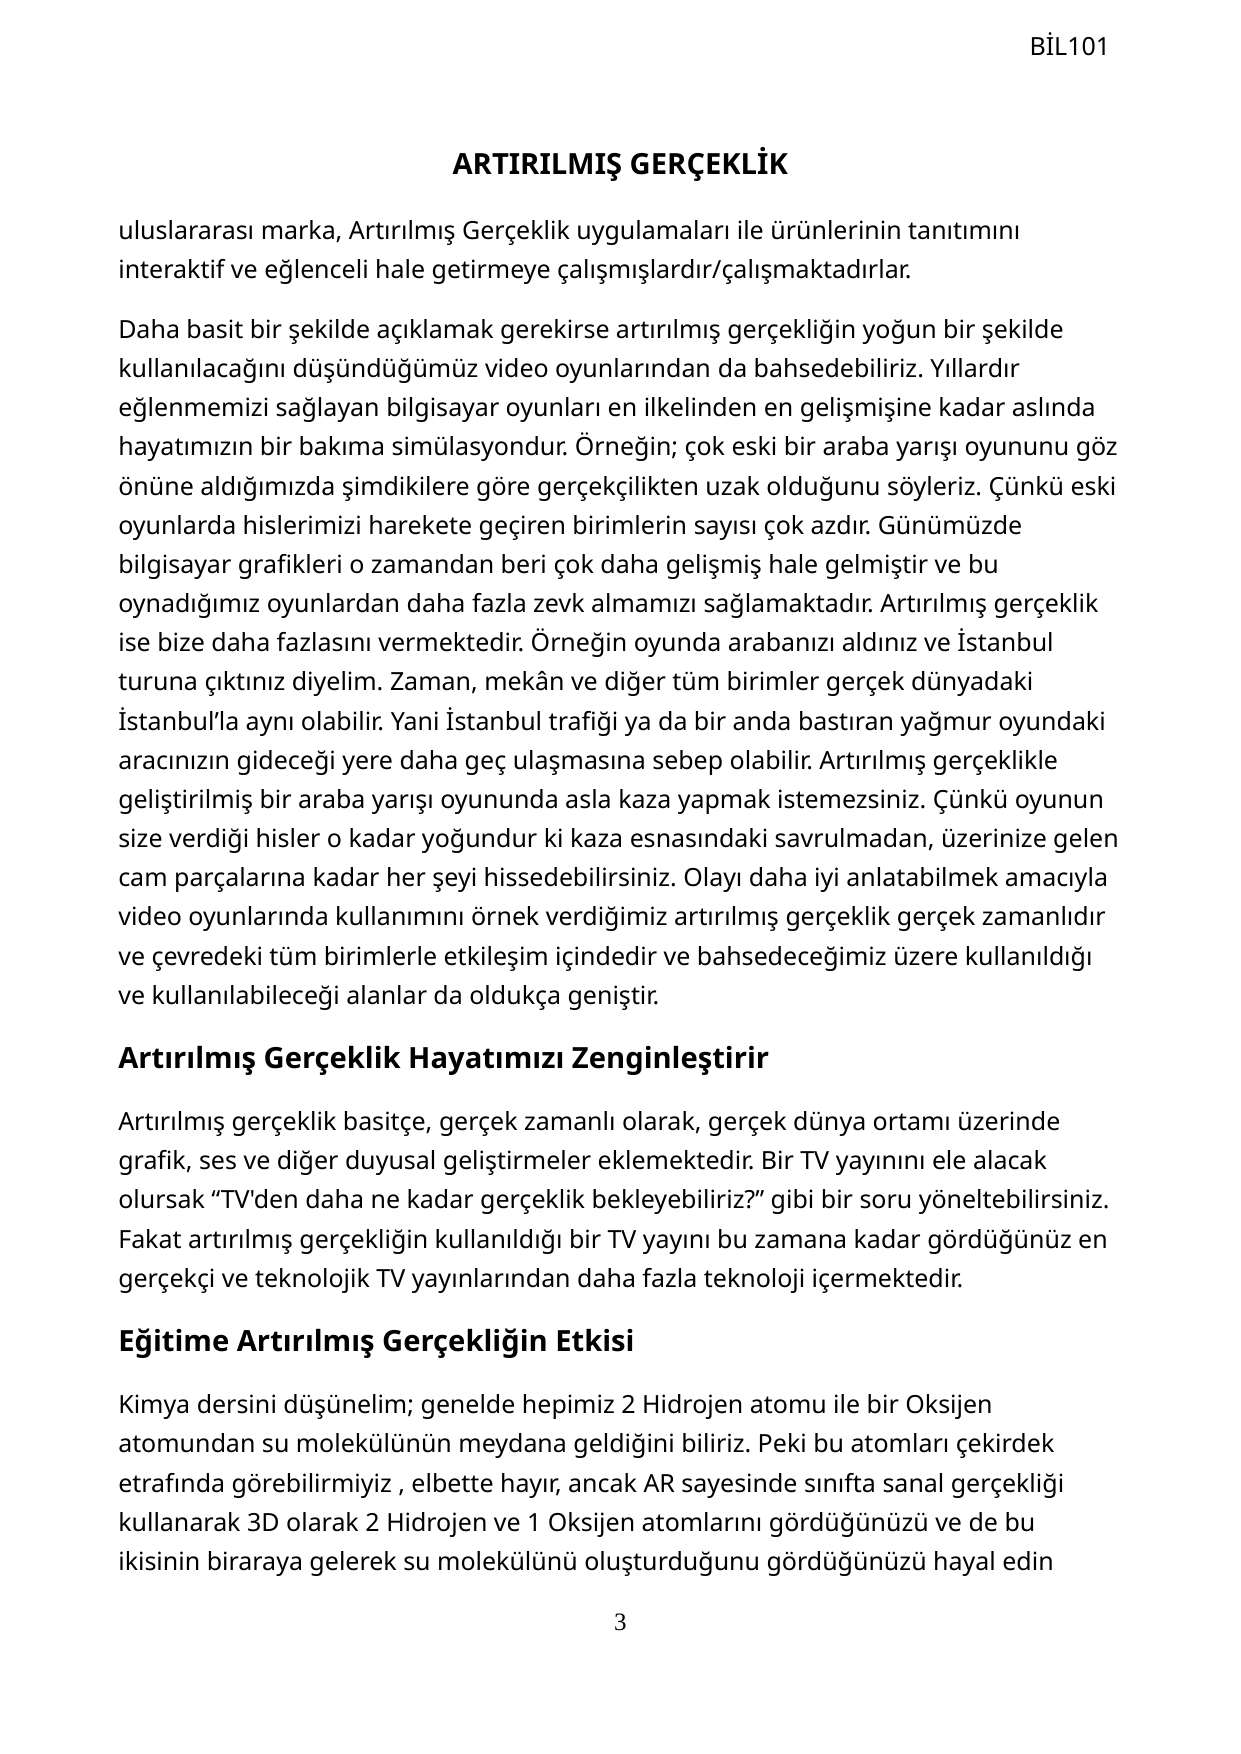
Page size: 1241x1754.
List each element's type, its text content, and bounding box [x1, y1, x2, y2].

text Kimya dersini düşünelim; genelde hepimiz 2 Hidrojen atomu ile bir Oksijen atomundan su molekülünün meydana geldiğini biliriz. Peki bu atomları çekirdek etrafında görebilirmiyiz , elbette hayır, ancak AR sayesinde sınıfta sanal gerçekliği kullanarak 3D olarak 2 Hidrojen ve 1 Oksijen atomlarını gördüğünüzü ve de bu ikisinin biraraya gelerek su molekülünü oluşturduğunu gördüğünüzü hayal edin [118, 1387, 1122, 1578]
text Daha basit bir şekilde açıklamak gerekirse artırılmış gerçekliğin yoğun bir şekilde kullanılacağını düşündüğümüz video oyunlarından da bahsedebiliriz. Yıllardır eğlenmemizi sağlayan bilgisayar oyunları en ilkelinden en gelişmişine kadar aslında hayatımızın bir bakıma simülasyondur. Örneğin; çok eski bir araba yarışı oyununu göz önüne aldığımızda şimdikilere göre gerçekçilikten uzak olduğunu söyleriz. Çünkü eski oyunlarda hislerimizi harekete geçiren birimlerin sayısı çok azdır. Günümüzde bilgisayar grafikleri o zamandan beri çok daha gelişmiş hale gelmiştir ve bu oynadığımız oyunlardan daha fazla zevk almamızı sağlamaktadır. Artırılmış gerçeklik ise bize daha fazlasını vermektedir. Örneğin oyunda arabanızı aldınız ve İstanbul turuna çıktınız diyelim. Zaman, mekân ve diğer tüm birimler gerçek dünyadaki İstanbul’la aynı olabilir. Yani İstanbul trafiği ya da bir anda bastıran yağmur oyundaki aracınızın gideceği yere daha geç ulaşmasına sebep olabilir. Artırılmış gerçeklikle geliştirilmiş bir araba yarışı oyununda asla kaza yapmak istemezsiniz. Çünkü oyunun size verdiği hisler o kadar yoğundur ki kaza esnasındaki savrulmadan, üzerinize gelen cam parçalarına kadar her şeyi hissedebilirsiniz. Olayı daha iyi anlatabilmek amacıyla video oyunlarında kullanımını örnek verdiğimiz artırılmış gerçeklik gerçek zamanlıdır ve çevredeki tüm birimlerle etkileşim içindedir ve bahsedeceğimiz üzere kullanıldığı ve kullanılabileceği alanlar da oldukça geniştir. [118, 311, 1122, 1011]
text uluslararası marka, Artırılmış Gerçeklik uygulamaları ile ürünlerinin tanıtımını interaktif ve eğlenceli hale getirmeye çalışmışlardır/çalışmaktadırlar. [118, 212, 1122, 286]
text Eğitime Artırılmış Gerçekliğin Etkisi [118, 1320, 1122, 1360]
text Artırılmış gerçeklik basitçe, gerçek zamanlı olarak, gerçek dünya ortamı üzerinde grafik, ses ve diğer duyusal geliştirmeler eklemektedir. Bir TV yayınını ele alacak olursak “TV'den daha ne kadar gerçeklik bekleyebiliriz?” gibi bir soru yöneltebilirsiniz. Fakat artırılmış gerçekliğin kullanıldığı bir TV yayını bu zamana kadar gördüğünüz en gerçekçi ve teknolojik TV yayınlarından daha fazla teknoloji içermektedir. [118, 1104, 1122, 1294]
text Artırılmış Gerçeklik Hayatımızı Zenginleştirir [118, 1037, 1122, 1077]
